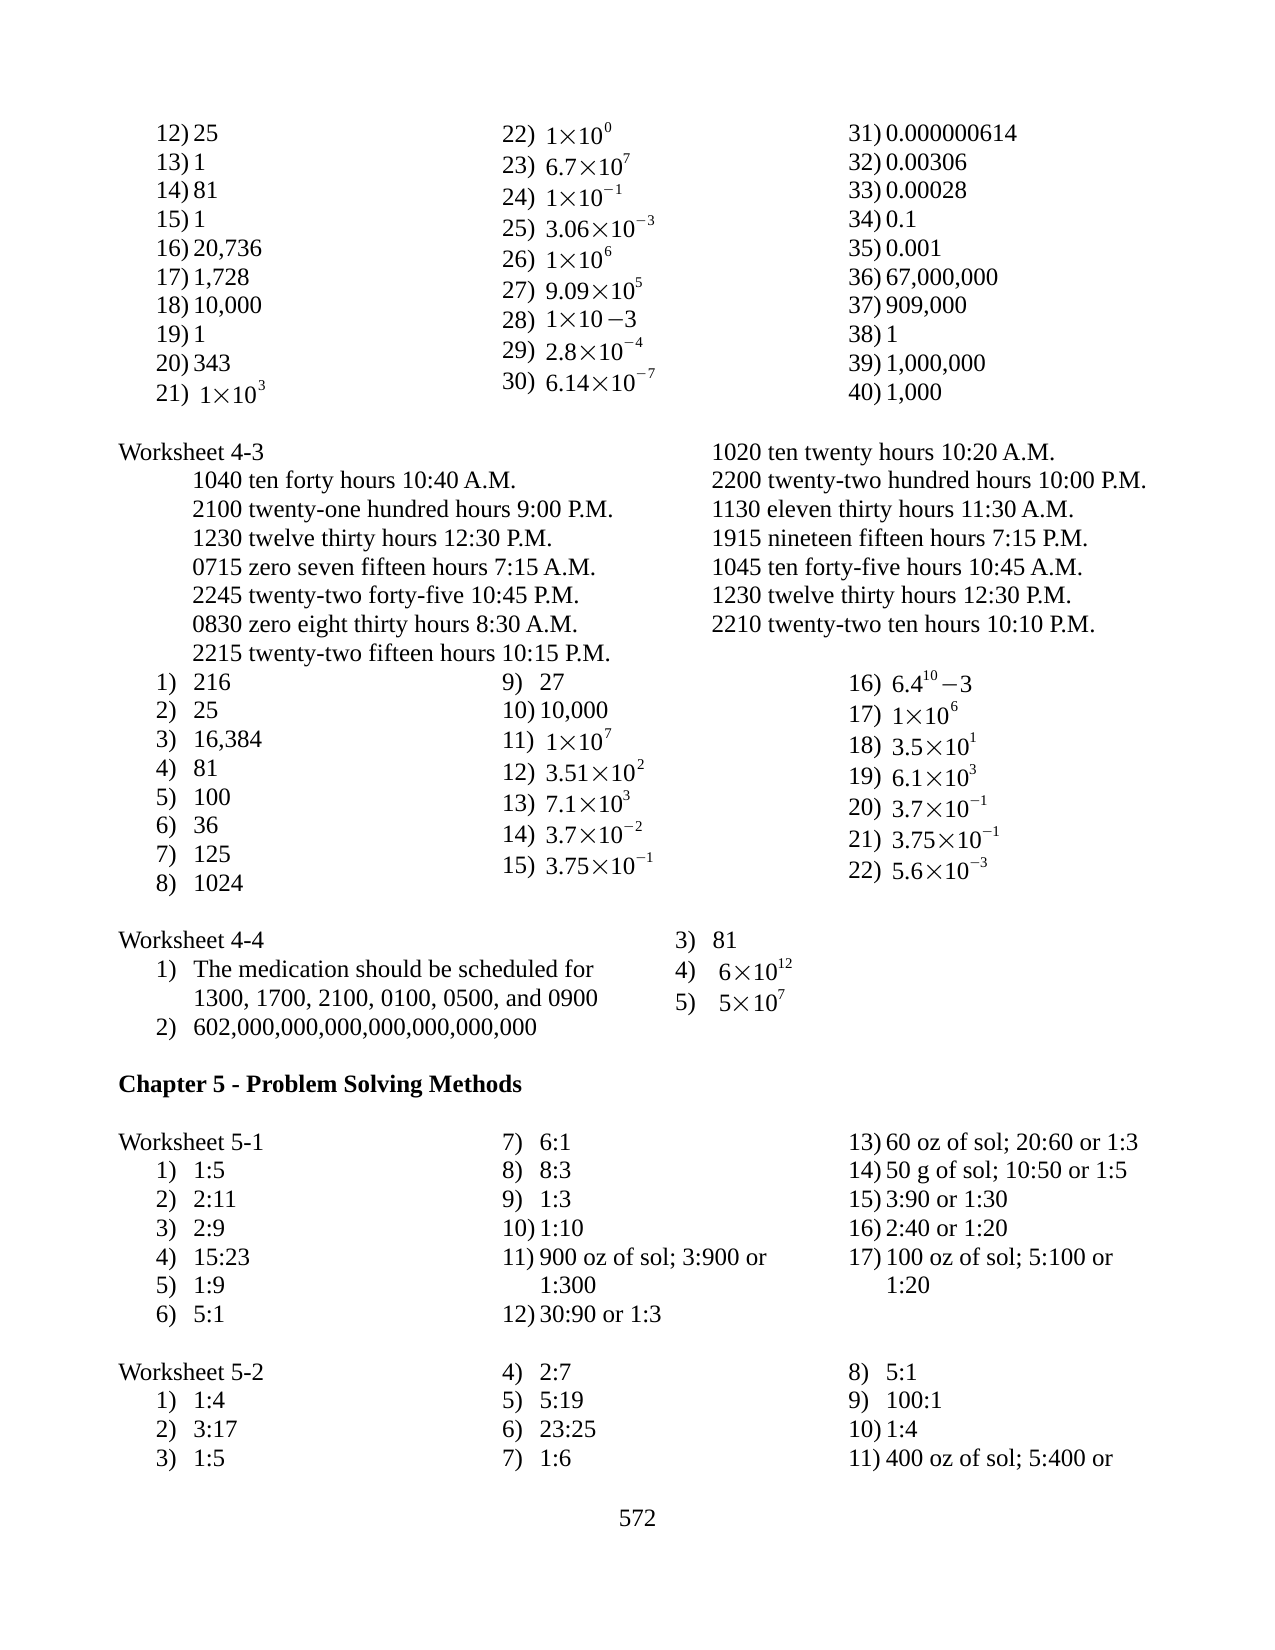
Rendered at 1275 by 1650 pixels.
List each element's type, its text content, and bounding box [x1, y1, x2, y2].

text 1045 ten forty-five hours 10:45 A.M. [711, 552, 1157, 581]
list 1:3 [502, 1184, 811, 1213]
list 0.00028 [848, 176, 1157, 204]
list 81 [675, 926, 1157, 954]
list 1:9 [156, 1271, 464, 1299]
list 0.00306 [848, 147, 1157, 176]
list 343 [156, 348, 464, 377]
text 2200 twenty-two hundred hours 10:00 P.M. [711, 466, 1157, 494]
text 1040 ten forty hours 10:40 A.M. [192, 466, 637, 494]
list 602,000,000,000,000,000,000,000 [156, 1012, 637, 1041]
list 27 [502, 667, 811, 696]
text 1020 ten twenty hours 10:20 A.M. [711, 437, 1157, 466]
text 1230 twelve thirty hours 12:30 P.M. [192, 523, 637, 552]
text 1230 twelve thirty hours 12:30 P.M. [711, 581, 1157, 609]
text Worksheet 4-4 [118, 926, 637, 954]
list 1:5 [156, 1443, 464, 1472]
text 1915 nineteen fifteen hours 7:15 P.M. [711, 523, 1157, 552]
text 0830 zero eight thirty hours 8:30 A.M. [192, 609, 637, 638]
list 6:1 [502, 1127, 811, 1156]
list 2:40 or 1:20 [848, 1213, 1157, 1242]
list 16,384 [156, 724, 464, 753]
text Worksheet 4-3 [118, 437, 637, 466]
text 2215 twenty-two fifteen hours 10:15 P.M. [192, 638, 637, 667]
list 125 [156, 839, 464, 868]
list 0.001 [848, 233, 1157, 262]
list 60 oz of sol; 20:60 or 1:3 [848, 1127, 1157, 1156]
list 1 [156, 204, 464, 233]
text 1130 eleven thirty hours 11:30 A.M. [711, 494, 1157, 523]
list 909,000 [848, 291, 1157, 319]
list 36 [156, 811, 464, 839]
list 1 [156, 147, 464, 176]
list 2:11 [156, 1184, 464, 1213]
list 25 [156, 118, 464, 147]
list 100 [156, 782, 464, 811]
list 100 oz of sol; 5:100 or 1:20 [848, 1242, 1157, 1299]
list 30:90 or 1:3 [502, 1299, 811, 1328]
list 216 [156, 667, 464, 696]
list 1:4 [848, 1414, 1157, 1443]
list 81 [156, 176, 464, 204]
list 25 [156, 696, 464, 724]
list 1:10 [502, 1213, 811, 1242]
list 1:4 [156, 1386, 464, 1414]
list 900 oz of sol; 3:900 or 1:300 [502, 1242, 811, 1299]
text Worksheet 5-2 [118, 1357, 464, 1386]
list 10,000 [156, 291, 464, 319]
list 5:1 [156, 1299, 464, 1328]
list 5:1 [848, 1357, 1157, 1386]
text Chapter 5 - Problem Solving Methods [118, 1069, 1157, 1098]
list 5:19 [502, 1386, 811, 1414]
list 400 oz of sol; 5:400 or [848, 1443, 1157, 1472]
list 15:23 [156, 1242, 464, 1271]
list 100:1 [848, 1386, 1157, 1414]
list 8:3 [502, 1156, 811, 1184]
list 1,000 [848, 377, 1157, 406]
list 1 [848, 319, 1157, 348]
list 0.1 [848, 204, 1157, 233]
list 3:17 [156, 1414, 464, 1443]
list 0.000000614 [848, 118, 1157, 147]
list 50 g of sol; 10:50 or 1:5 [848, 1156, 1157, 1184]
list 1:6 [502, 1443, 811, 1472]
text Worksheet 5-1 [118, 1127, 464, 1156]
list 81 [156, 753, 464, 782]
list 3:90 or 1:30 [848, 1184, 1157, 1213]
list 67,000,000 [848, 262, 1157, 291]
list 1 [156, 319, 464, 348]
text 2210 twenty-two ten hours 10:10 P.M. [711, 609, 1157, 638]
text 0715 zero seven fifteen hours 7:15 A.M. [192, 552, 637, 581]
list 1024 [156, 868, 464, 897]
list 1:5 [156, 1156, 464, 1184]
text 2100 twenty-one hundred hours 9:00 P.M. [192, 494, 637, 523]
list 23:25 [502, 1414, 811, 1443]
list 1,000,000 [848, 348, 1157, 377]
list 2:9 [156, 1213, 464, 1242]
list 10,000 [502, 696, 811, 724]
list 20,736 [156, 233, 464, 262]
list 2:7 [502, 1357, 811, 1386]
text 2245 twenty-two forty-five 10:45 P.M. [192, 581, 637, 609]
list The medication should be scheduled for 1300, 1700, 2100, 0100, 0500, and 0900 [156, 954, 637, 1012]
list 1,728 [156, 262, 464, 291]
